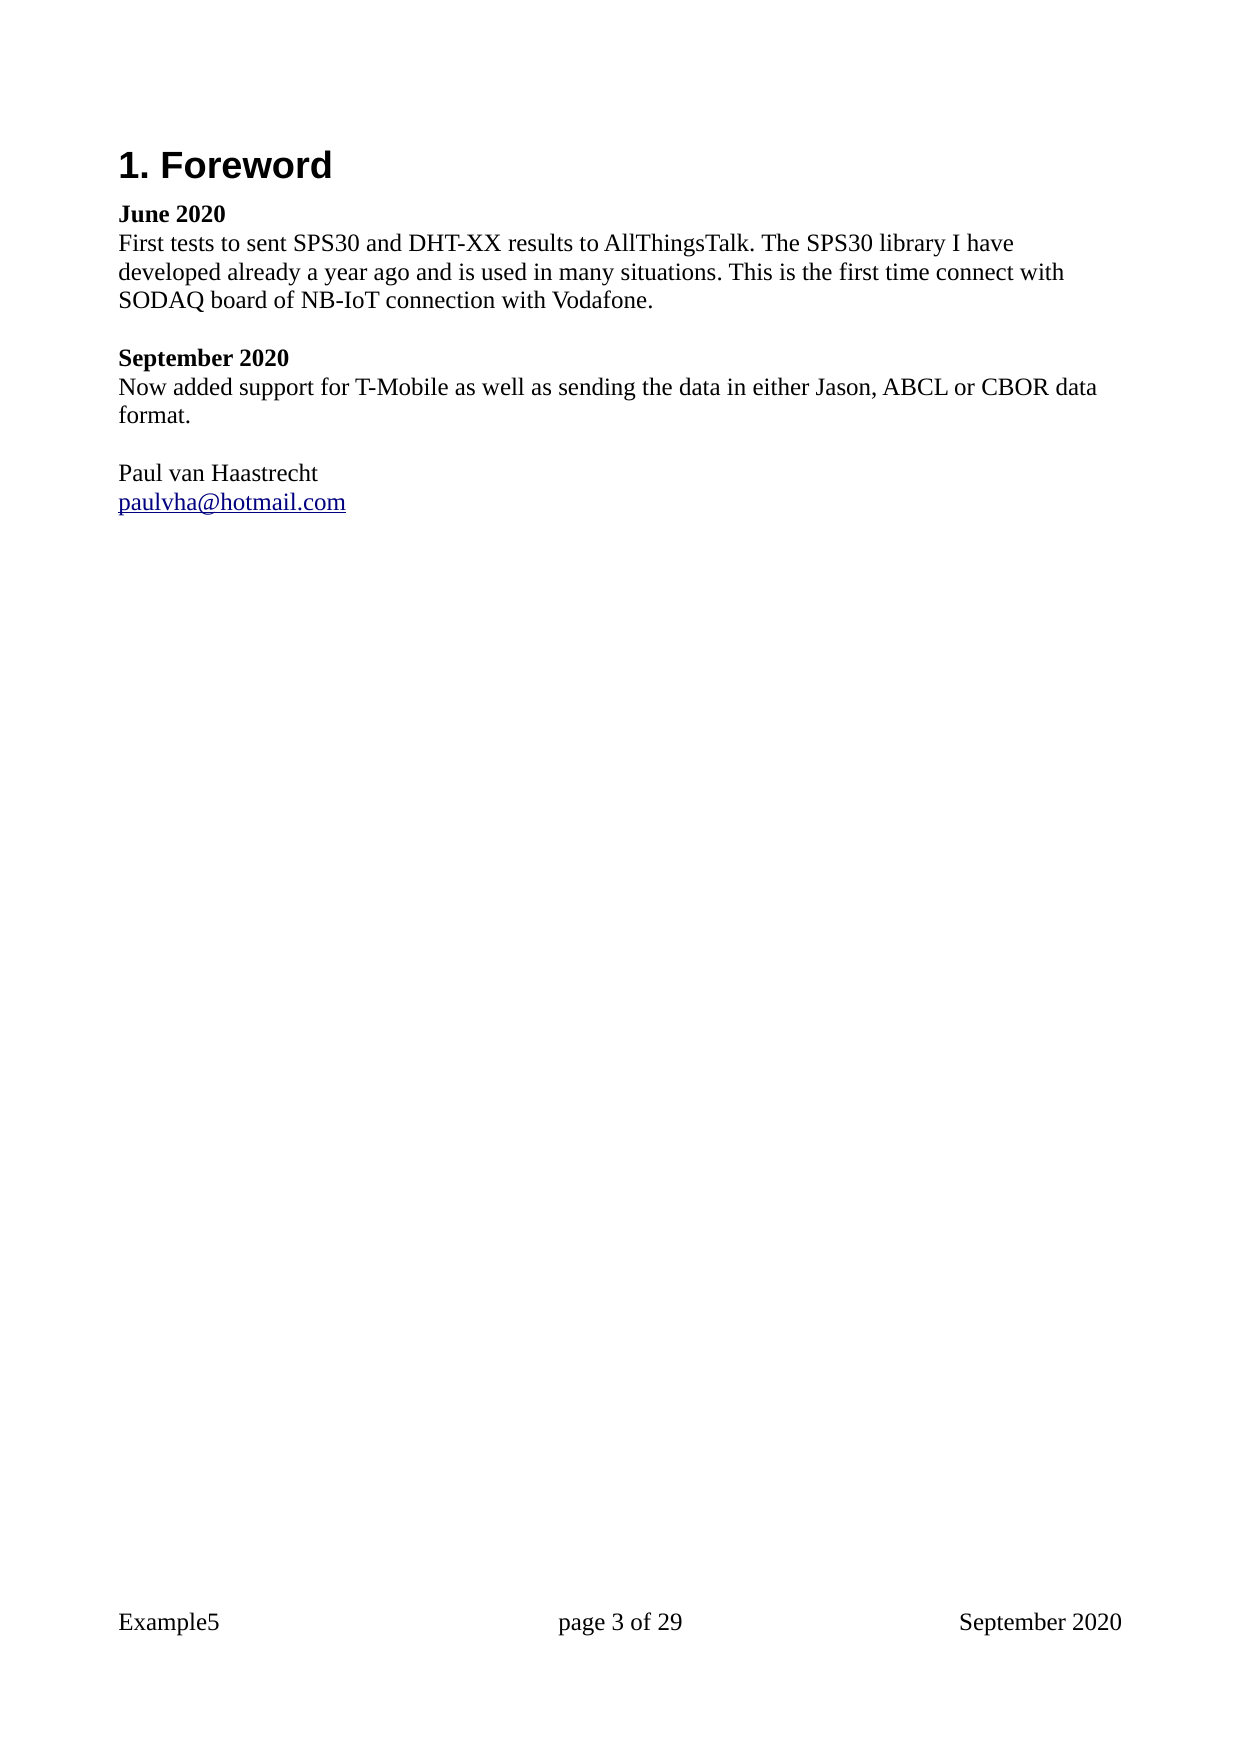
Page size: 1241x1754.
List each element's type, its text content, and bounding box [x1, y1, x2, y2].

text paulvha@hotmail.com [118, 487, 1122, 516]
text Now added support for T-Mobile as well as sending the data in either Jason, ABCL or CBOR data format. [118, 372, 1122, 429]
text September 2020 [118, 343, 1122, 372]
subtitle 1. Foreword [118, 143, 1122, 187]
text First tests to sent SPS30 and DHT-XX results to AllThingsTalk. The SPS30 library I have developed already a year ago and is used in many situations. This is the first time connect with SODAQ board of NB-IoT connection with Vodafone. [118, 228, 1122, 314]
text June 2020 [118, 199, 1122, 228]
text Paul van Haastrecht [118, 458, 1122, 487]
